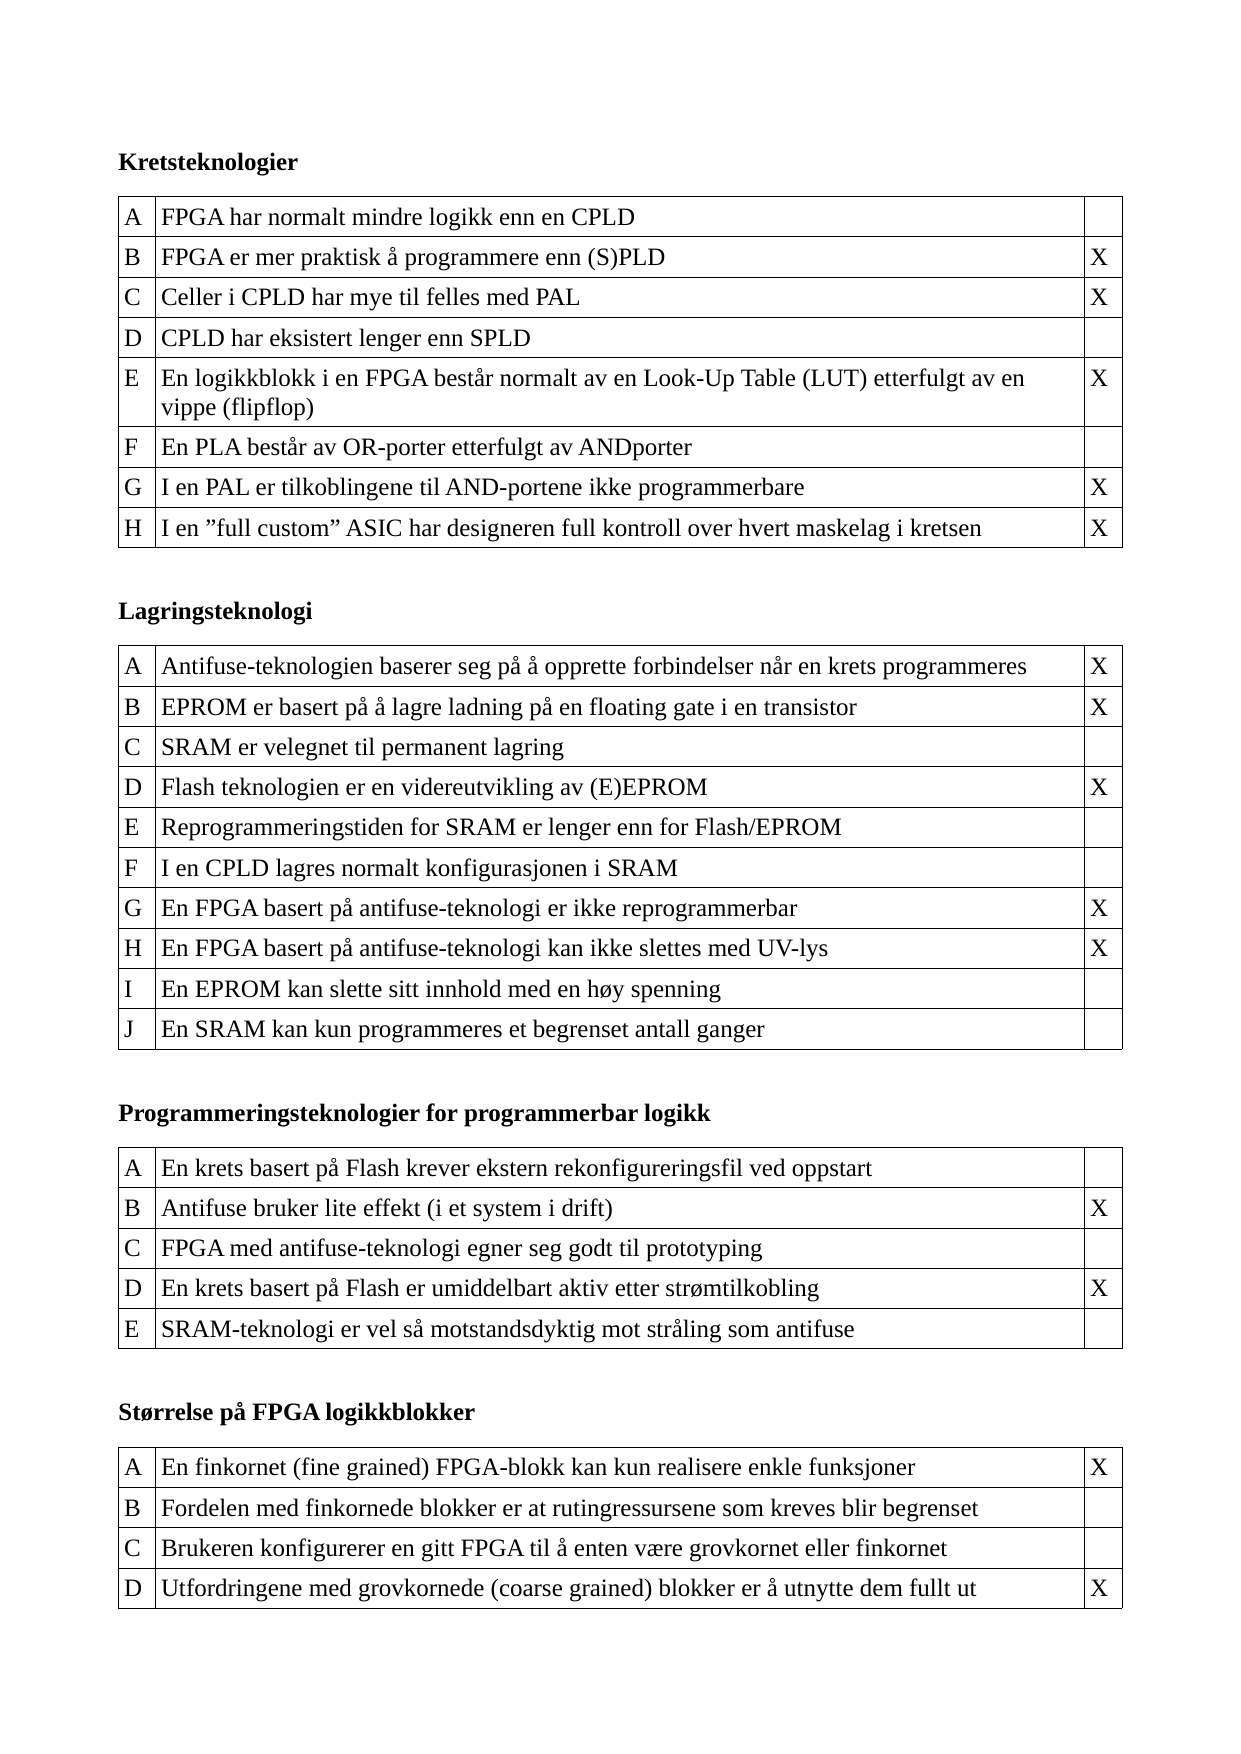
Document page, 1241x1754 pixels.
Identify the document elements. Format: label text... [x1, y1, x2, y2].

text Programmeringsteknologier for programmerbar logikk [118, 1098, 1122, 1126]
table_cell FPGA med antifuse-teknologi egner seg godt til prototyping [156, 1229, 1084, 1268]
table_cell En SRAM kan kun programmeres et begrenset antall ganger [156, 1009, 1084, 1048]
table_cell G [119, 468, 155, 507]
table_cell X [1085, 237, 1122, 277]
table_cell E [119, 358, 155, 426]
table_cell C [119, 1229, 155, 1268]
table_cell Reprogrammeringstiden for SRAM er lenger enn for Flash/EPROM [156, 808, 1084, 847]
table_cell Fordelen med finkornede blokker er at rutingressursene som kreves blir begrenset [156, 1488, 1084, 1527]
table_cell I en CPLD lagres normalt konfigurasjonen i SRAM [156, 848, 1084, 887]
table_cell [1085, 1488, 1122, 1527]
table_cell Brukeren konfigurerer en gitt FPGA til å enten være grovkornet eller finkornet [156, 1528, 1084, 1567]
table_cell B [119, 687, 155, 726]
table_header Antifuse-teknologien baserer seg på å opprette forbindelser når en krets programmeres [156, 646, 1084, 686]
table_cell E [119, 808, 155, 847]
table_cell C [119, 727, 155, 766]
table_cell X [1085, 1188, 1122, 1227]
table_cell H [119, 929, 155, 968]
table_cell Antifuse bruker lite effekt (i et system i drift) [156, 1188, 1084, 1227]
table_header A [119, 1148, 155, 1187]
table_cell D [119, 1569, 155, 1608]
table_cell B [119, 1488, 155, 1527]
table_cell I [119, 969, 155, 1008]
table_cell X [1085, 929, 1122, 968]
table_cell X [1085, 278, 1122, 317]
table_cell CPLD har eksistert lenger enn SPLD [156, 318, 1084, 357]
table_header En krets basert på Flash krever ekstern rekonfigureringsfil ved oppstart [156, 1148, 1084, 1187]
table_cell Utfordringene med grovkornede (coarse grained) blokker er å utnytte dem fullt ut [156, 1569, 1084, 1608]
table_cell C [119, 278, 155, 317]
table_header FPGA har normalt mindre logikk enn en CPLD [156, 197, 1084, 236]
table_cell I en ”full custom” ASIC har designeren full kontroll over hvert maskelag i kretsen [156, 508, 1084, 547]
table_cell X [1085, 767, 1122, 807]
table_header X [1085, 1448, 1122, 1487]
text Lagringsteknologi [118, 596, 1122, 625]
table_cell D [119, 1269, 155, 1308]
table_cell B [119, 1188, 155, 1227]
table_cell Flash teknologien er en videreutvikling av (E)EPROM [156, 767, 1084, 807]
table_cell En EPROM kan slette sitt innhold med en høy spenning [156, 969, 1084, 1008]
table_cell [1085, 808, 1122, 847]
table_cell G [119, 888, 155, 928]
table_cell C [119, 1528, 155, 1567]
text Kretsteknologier [118, 147, 1122, 176]
table_cell EPROM er basert på å lagre ladning på en floating gate i en transistor [156, 687, 1084, 726]
table_cell X [1085, 358, 1122, 426]
table_cell En FPGA basert på antifuse-teknologi kan ikke slettes med UV-lys [156, 929, 1084, 968]
table_cell En FPGA basert på antifuse-teknologi er ikke reprogrammerbar [156, 888, 1084, 928]
table_cell [1085, 1528, 1122, 1567]
table_cell Celler i CPLD har mye til felles med PAL [156, 278, 1084, 317]
table_header A [119, 197, 155, 236]
table_cell En PLA består av OR-porter etterfulgt av ANDporter [156, 427, 1084, 467]
table_cell [1085, 1009, 1122, 1048]
table_cell X [1085, 508, 1122, 547]
table_cell SRAM-teknologi er vel så motstandsdyktig mot stråling som antifuse [156, 1309, 1084, 1348]
table_cell [1085, 427, 1122, 467]
table_cell FPGA er mer praktisk å programmere enn (S)PLD [156, 237, 1084, 277]
table_header A [119, 646, 155, 686]
table_header A [119, 1448, 155, 1487]
table_cell [1085, 1309, 1122, 1348]
table_cell [1085, 727, 1122, 766]
table_cell En logikkblokk i en FPGA består normalt av en Look-Up Table (LUT) etterfulgt av en vippe (flipflop) [156, 358, 1084, 426]
table_cell E [119, 1309, 155, 1348]
table_header [1085, 197, 1122, 236]
table_cell F [119, 427, 155, 467]
table_header X [1085, 646, 1122, 686]
table_cell D [119, 767, 155, 807]
text Størrelse på FPGA logikkblokker [118, 1397, 1122, 1426]
table_cell X [1085, 468, 1122, 507]
table_cell X [1085, 1269, 1122, 1308]
table_cell X [1085, 888, 1122, 928]
table_cell [1085, 848, 1122, 887]
table_cell X [1085, 687, 1122, 726]
table_cell B [119, 237, 155, 277]
table_cell D [119, 318, 155, 357]
table_header [1085, 1148, 1122, 1187]
table_cell En krets basert på Flash er umiddelbart aktiv etter strømtilkobling [156, 1269, 1084, 1308]
table_cell I en PAL er tilkoblingene til AND-portene ikke programmerbare [156, 468, 1084, 507]
table_cell X [1085, 1569, 1122, 1608]
table_header En finkornet (fine grained) FPGA-blokk kan kun realisere enkle funksjoner [156, 1448, 1084, 1487]
table_cell H [119, 508, 155, 547]
table_cell F [119, 848, 155, 887]
table_cell [1085, 318, 1122, 357]
table_cell [1085, 969, 1122, 1008]
table_cell J [119, 1009, 155, 1048]
table_cell [1085, 1229, 1122, 1268]
table_cell SRAM er velegnet til permanent lagring [156, 727, 1084, 766]
